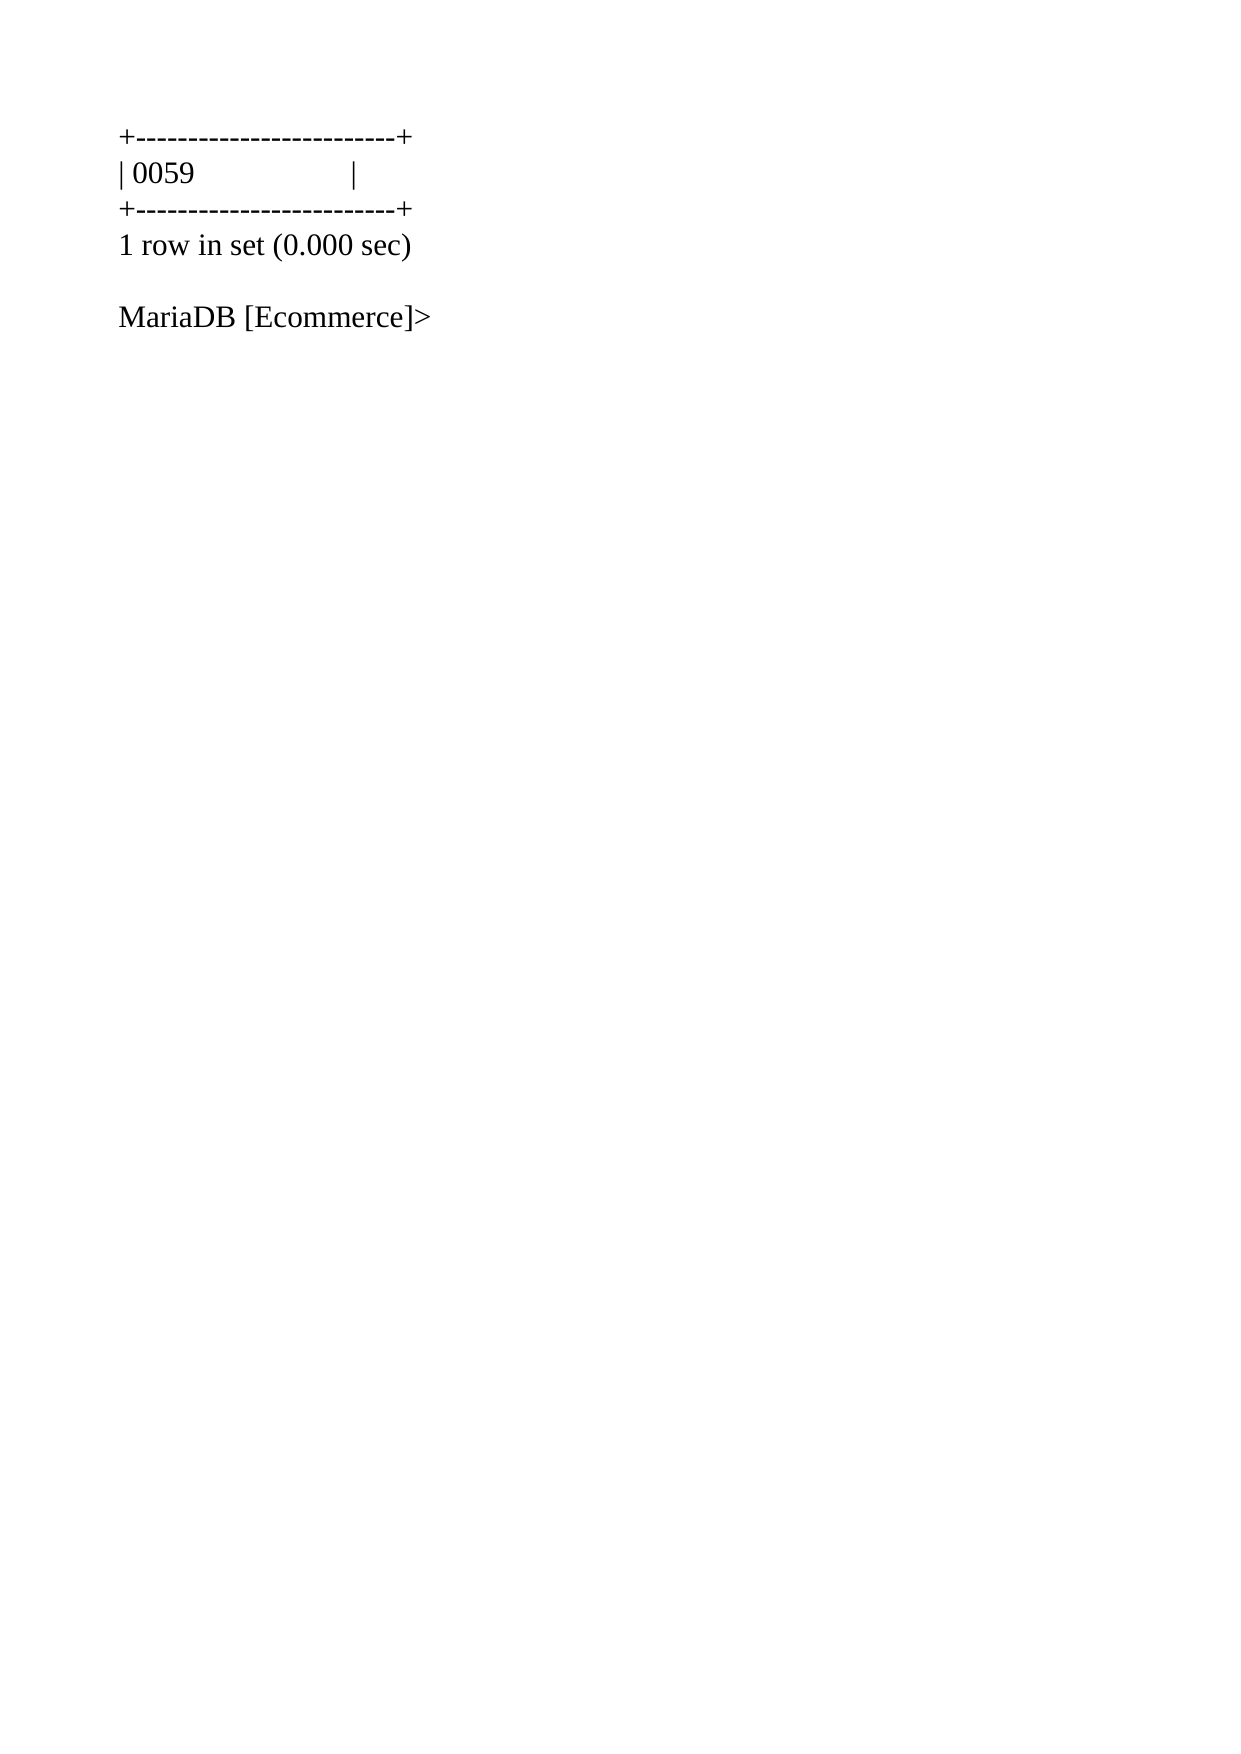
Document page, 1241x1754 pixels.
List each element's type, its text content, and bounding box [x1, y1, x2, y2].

text | 0059 | [118, 154, 1122, 190]
text 1 row in set (0.000 sec) [118, 226, 1122, 262]
text MariaDB [Ecommerce]> [118, 298, 1122, 334]
text +-------------------------+ [118, 118, 1122, 154]
text +-------------------------+ [118, 190, 1122, 226]
